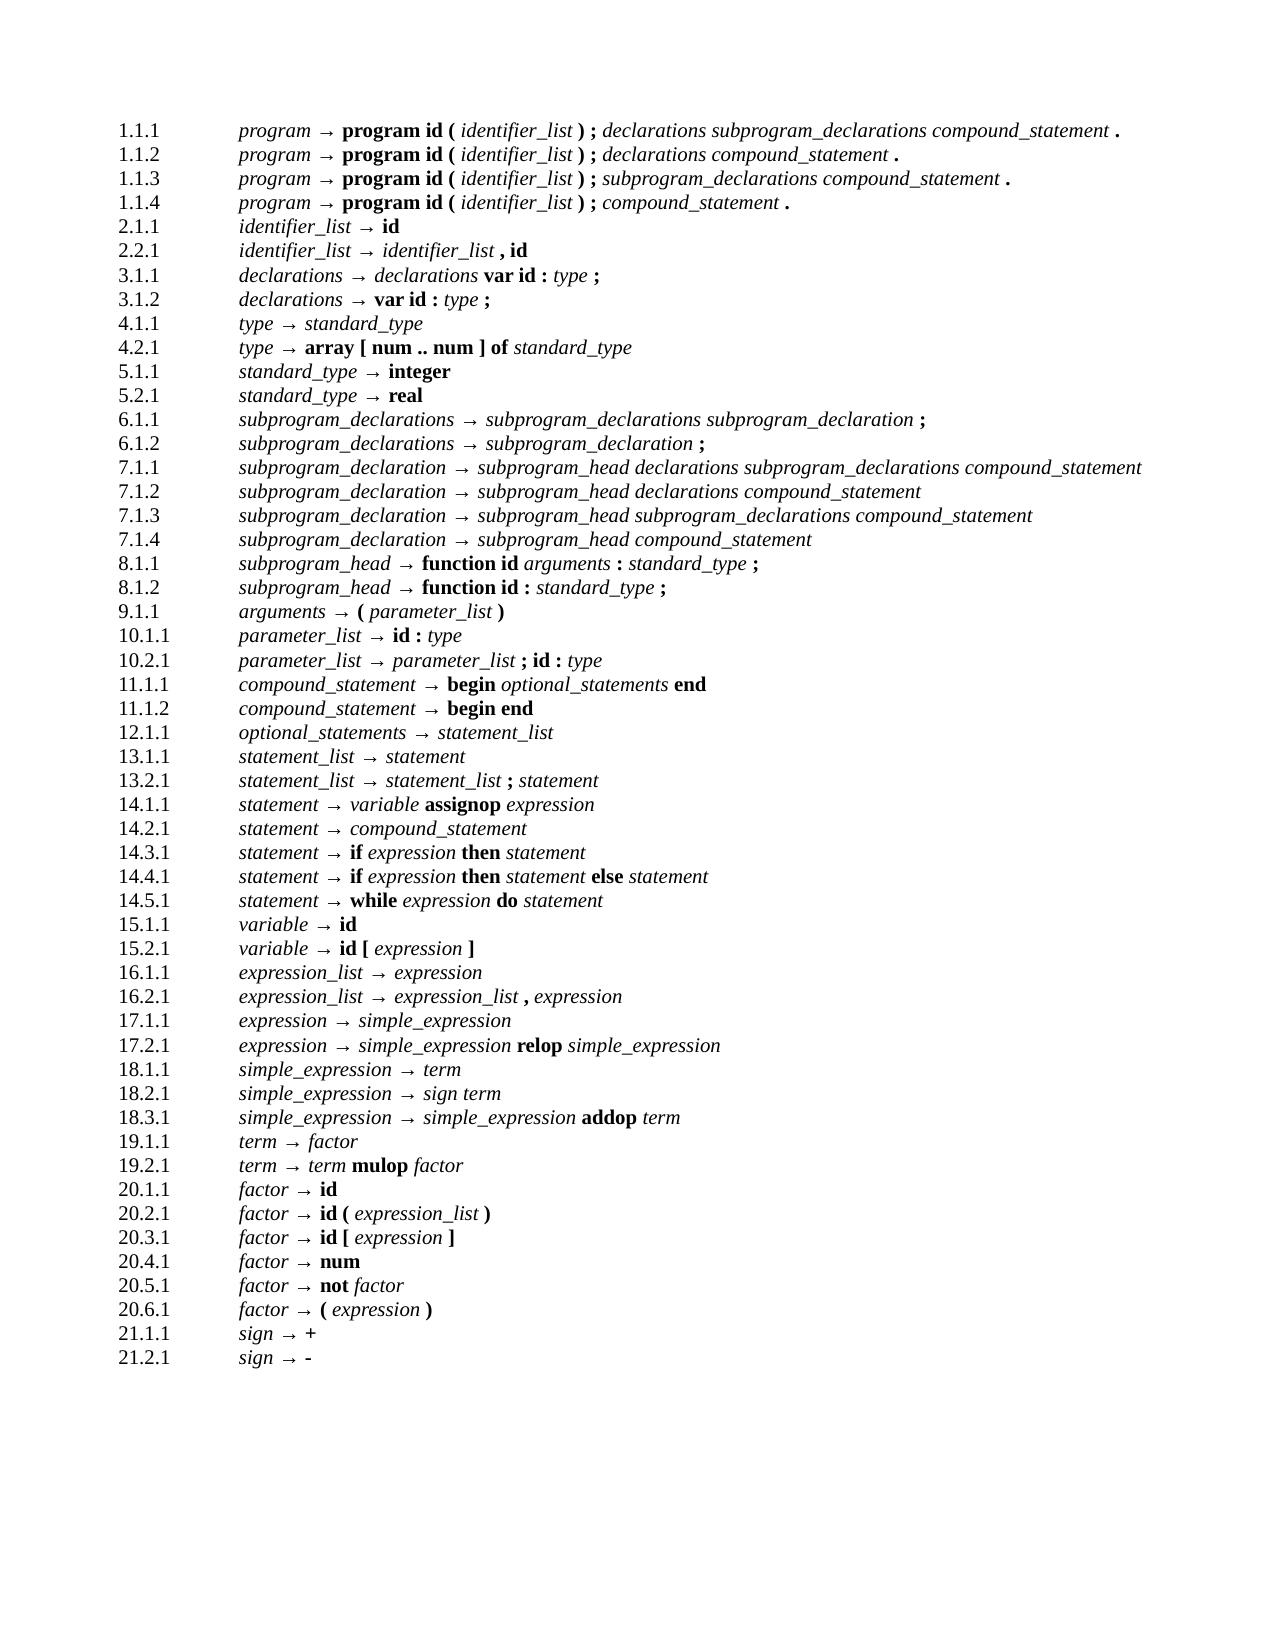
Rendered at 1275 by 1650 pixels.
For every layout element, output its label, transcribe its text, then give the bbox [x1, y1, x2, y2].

text 1.1.4 program → program id ( identifier_list ) ; compound_statement . [118, 190, 1157, 214]
text 16.2.1 expression_list → expression_list , expression [118, 984, 1157, 1008]
text 3.1.2 declarations → var id : type ; [118, 287, 1157, 311]
text 17.2.1 expression → simple_expression relop simple_expression [118, 1032, 1157, 1057]
text 4.1.1 type → standard_type [118, 311, 1157, 335]
text 16.1.1 expression_list → expression [118, 960, 1157, 984]
text 15.2.1 variable → id [ expression ] [118, 936, 1157, 960]
text 8.1.2 subprogram_head → function id : standard_type ; [118, 575, 1157, 599]
text 1.1.1 program → program id ( identifier_list ) ; declarations subprogram_declarations compound_statement . [118, 118, 1157, 142]
text 21.1.1 sign → + [118, 1321, 1157, 1345]
text 7.1.2 subprogram_declaration → subprogram_head declarations compound_statement [118, 479, 1157, 503]
text 15.1.1 variable → id [118, 912, 1157, 936]
text 1.1.2 program → program id ( identifier_list ) ; declarations compound_statement . [118, 142, 1157, 166]
text 10.2.1 parameter_list → parameter_list ; id : type [118, 647, 1157, 672]
text 20.3.1 factor → id [ expression ] [118, 1225, 1157, 1249]
text 11.1.1 compound_statement → begin optional_statements end [118, 672, 1157, 696]
text 4.2.1 type → array [ num .. num ] of standard_type [118, 335, 1157, 359]
text 19.1.1 term → factor [118, 1129, 1157, 1153]
text 20.1.1 factor → id [118, 1177, 1157, 1201]
text 1.1.3 program → program id ( identifier_list ) ; subprogram_declarations compound_statement . [118, 166, 1157, 190]
text 3.1.1 declarations → declarations var id : type ; [118, 262, 1157, 287]
text 14.5.1 statement → while expression do statement [118, 888, 1157, 912]
text 5.2.1 standard_type → real [118, 383, 1157, 407]
text 18.1.1 simple_expression → term [118, 1057, 1157, 1081]
text 12.1.1 optional_statements → statement_list [118, 720, 1157, 744]
text 2.1.1 identifier_list → id [118, 214, 1157, 238]
text 7.1.1 subprogram_declaration → subprogram_head declarations subprogram_declarations compound_statement [118, 455, 1157, 479]
text 18.2.1 simple_expression → sign term [118, 1081, 1157, 1105]
text 11.1.2 compound_statement → begin end [118, 696, 1157, 720]
text 20.6.1 factor → ( expression ) [118, 1297, 1157, 1321]
text 5.1.1 standard_type → integer [118, 359, 1157, 383]
text 20.5.1 factor → not factor [118, 1273, 1157, 1297]
text 14.3.1 statement → if expression then statement [118, 840, 1157, 864]
text 13.1.1 statement_list → statement [118, 744, 1157, 768]
text 6.1.2 subprogram_declarations → subprogram_declaration ; [118, 431, 1157, 455]
text 14.1.1 statement → variable assignop expression [118, 792, 1157, 816]
text 14.2.1 statement → compound_statement [118, 816, 1157, 840]
text 6.1.1 subprogram_declarations → subprogram_declarations subprogram_declaration ; [118, 407, 1157, 431]
text 20.2.1 factor → id ( expression_list ) [118, 1201, 1157, 1225]
text 19.2.1 term → term mulop factor [118, 1153, 1157, 1177]
text 7.1.3 subprogram_declaration → subprogram_head subprogram_declarations compound_statement [118, 503, 1157, 527]
text 14.4.1 statement → if expression then statement else statement [118, 864, 1157, 888]
text 18.3.1 simple_expression → simple_expression addop term [118, 1105, 1157, 1129]
text 10.1.1 parameter_list → id : type [118, 623, 1157, 647]
text 13.2.1 statement_list → statement_list ; statement [118, 768, 1157, 792]
text 8.1.1 subprogram_head → function id arguments : standard_type ; [118, 551, 1157, 575]
text 9.1.1 arguments → ( parameter_list ) [118, 599, 1157, 623]
text 17.1.1 expression → simple_expression [118, 1008, 1157, 1032]
text 21.2.1 sign → - [118, 1345, 1157, 1369]
text 2.2.1 identifier_list → identifier_list , id [118, 238, 1157, 262]
text 20.4.1 factor → num [118, 1249, 1157, 1273]
text 7.1.4 subprogram_declaration → subprogram_head compound_statement [118, 527, 1157, 551]
